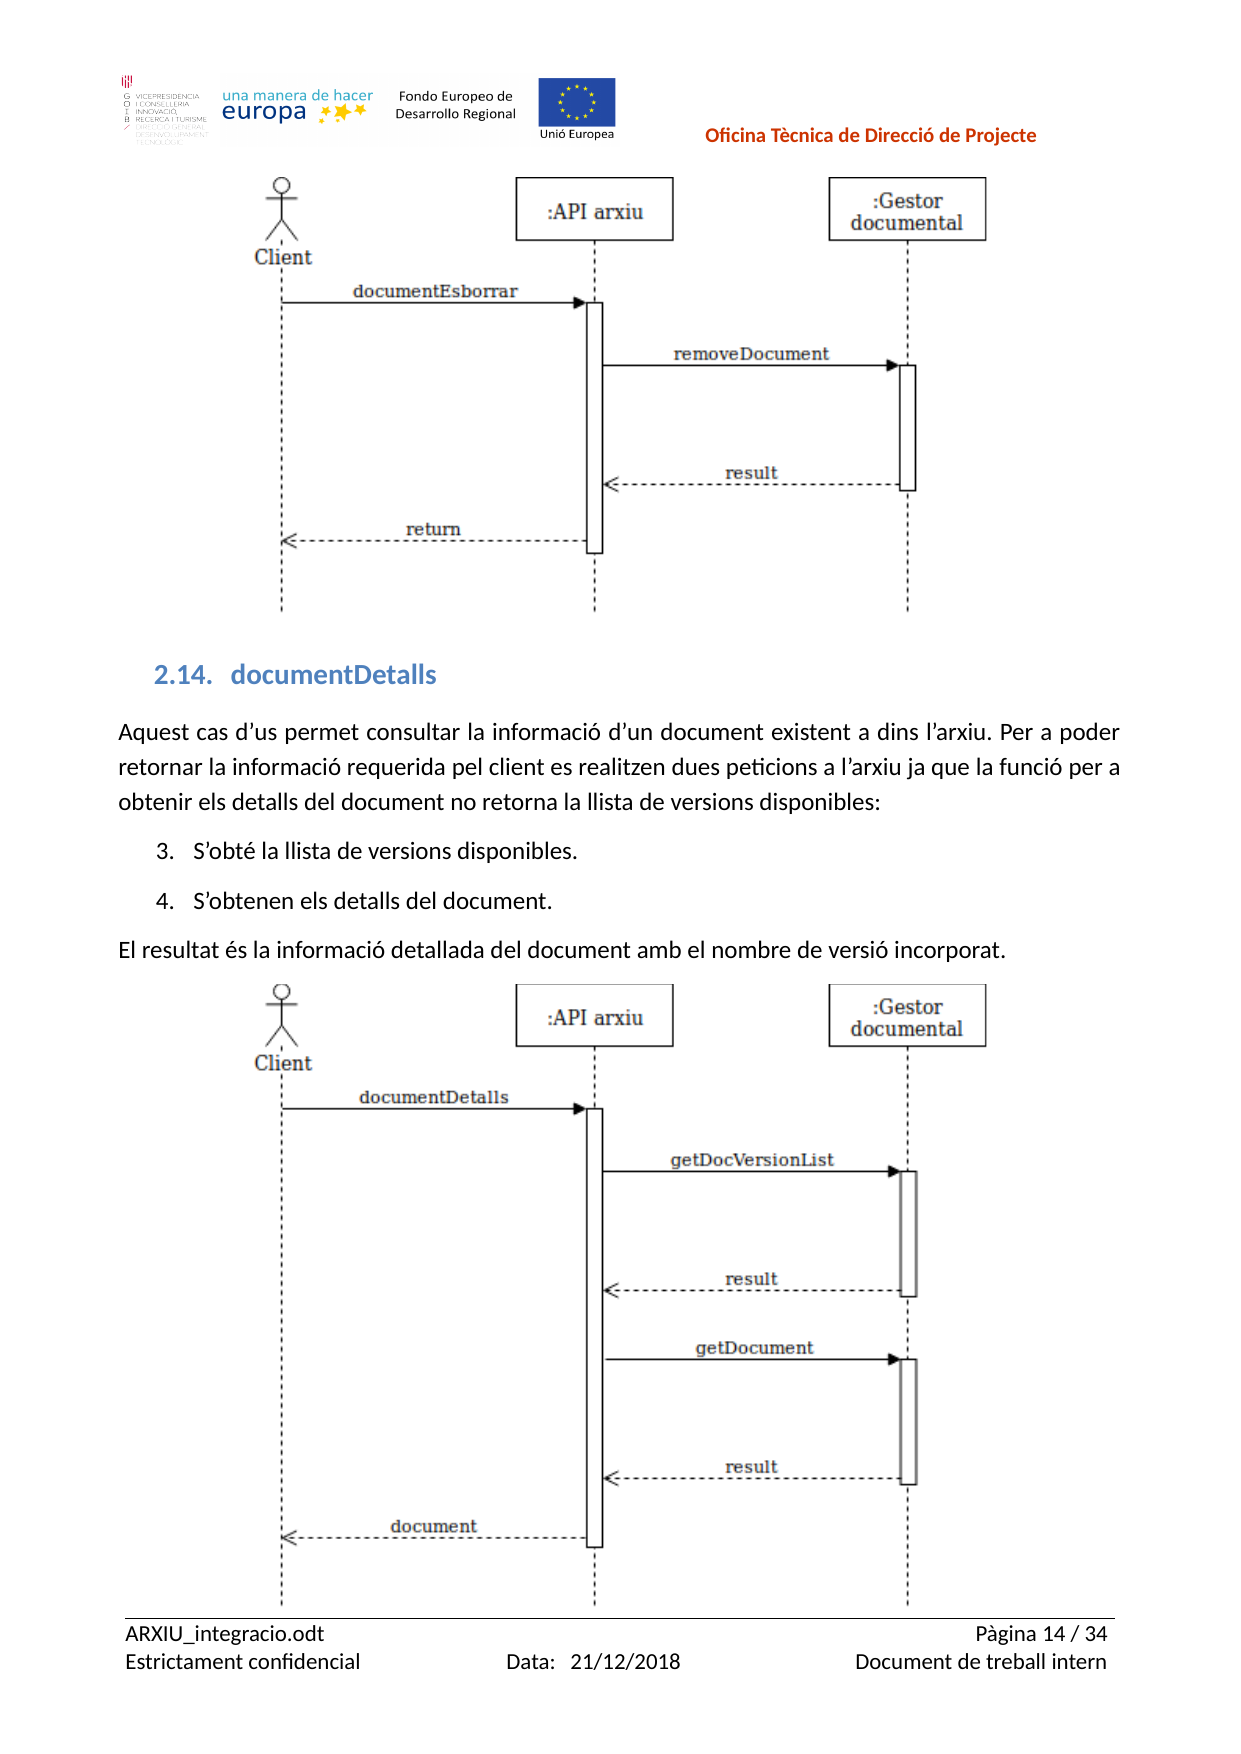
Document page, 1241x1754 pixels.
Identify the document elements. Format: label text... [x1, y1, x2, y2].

list S’obté la llista de versions disponibles. [156, 835, 1122, 866]
subtitle documentDetalls [153, 656, 1122, 692]
picture [219, 73, 621, 147]
picture [253, 984, 987, 1611]
text El resultat és la informació detallada del document amb el nombre de versió incorporat. [118, 934, 1122, 965]
text Aquest cas d’us permet consultar la informació d’un document existent a dins l’arxiu. Per a poder retornar la informació requerida pel client es realitzen dues peticions a l’arxiu ja que la funció per a obtenir els detalls del document no retorna la llista de versions disponibles: [118, 716, 1122, 816]
picture [253, 177, 987, 617]
list S’obtenen els detalls del document. [156, 885, 1122, 915]
picture [118, 73, 213, 147]
